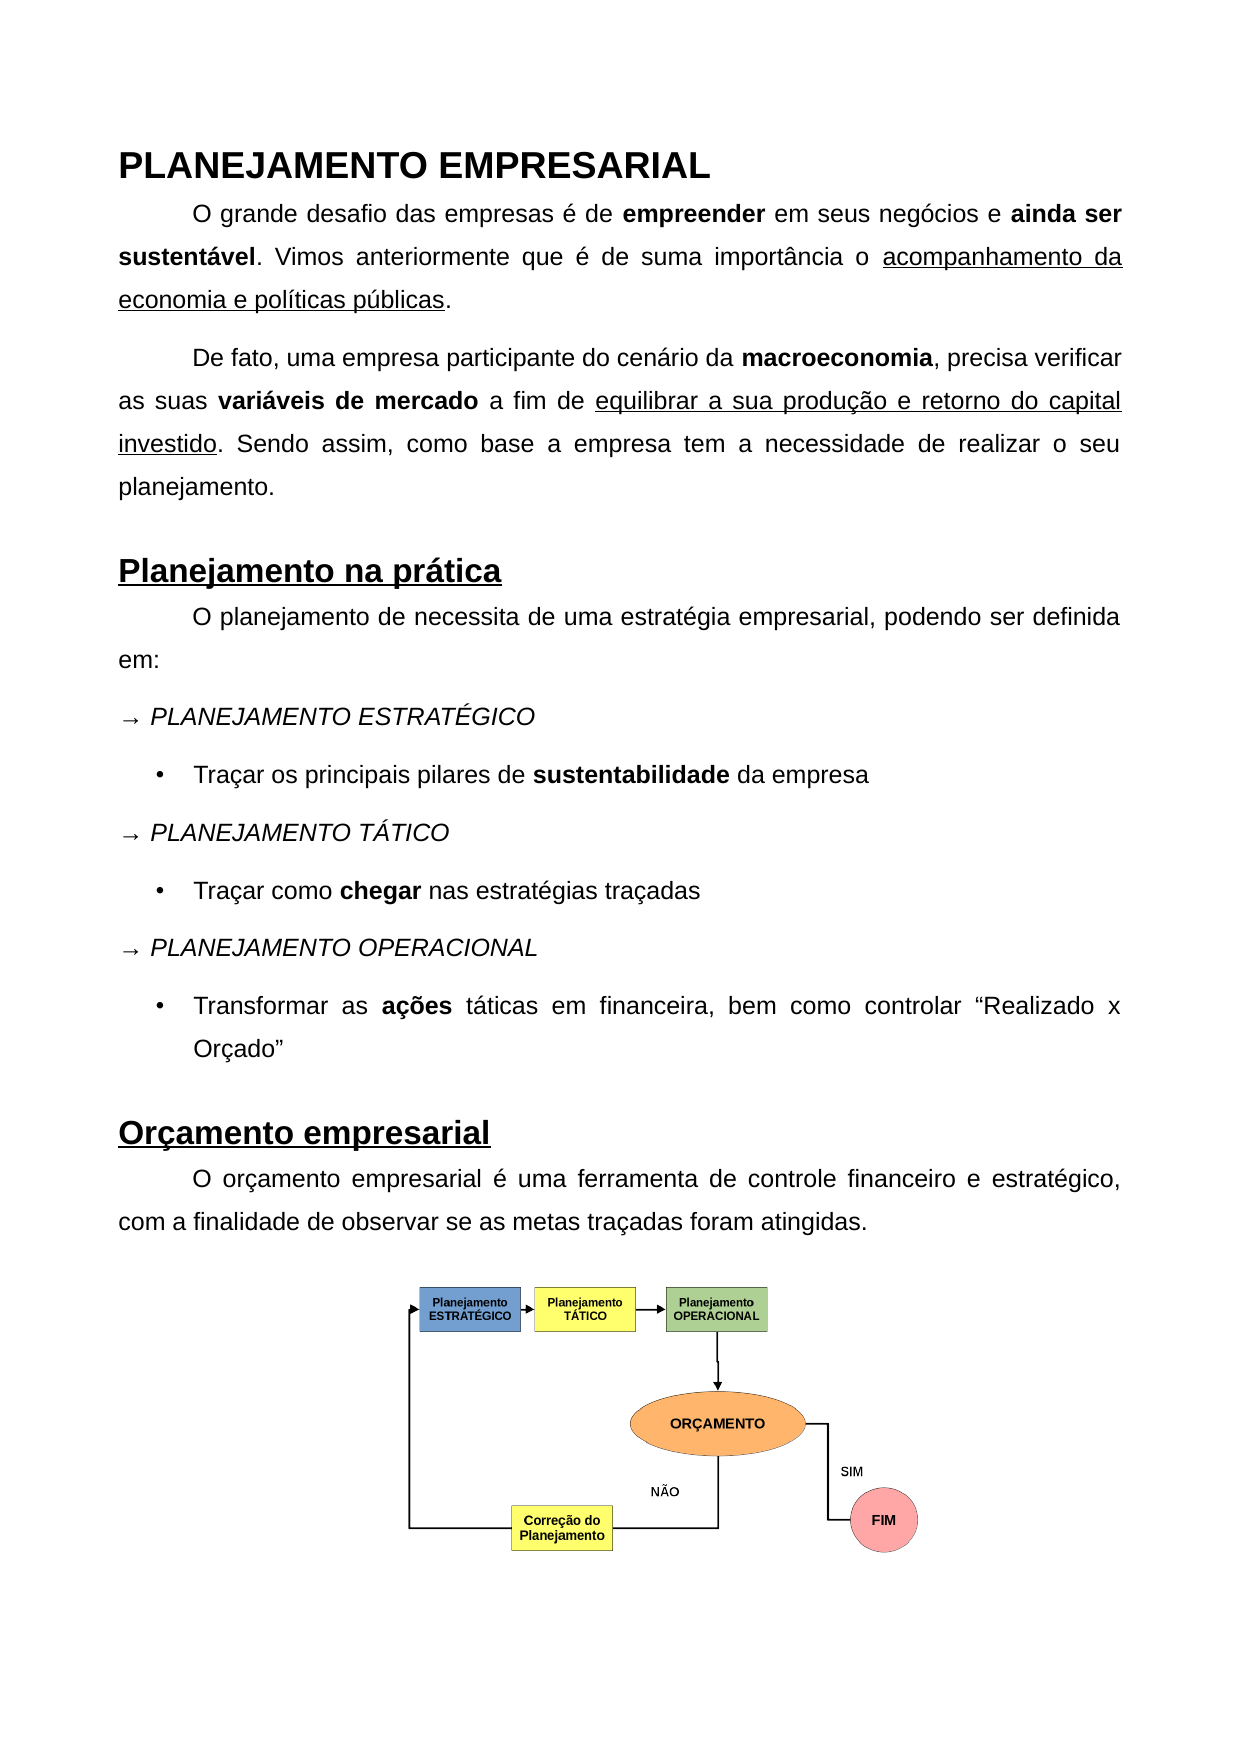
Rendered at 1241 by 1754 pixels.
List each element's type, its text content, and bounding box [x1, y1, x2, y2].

text O planejamento de necessita de uma estratégia empresarial, podendo ser definida em: [118, 602, 1122, 673]
text O orçamento empresarial é uma ferramenta de controle financeiro e estratégico, com a finalidade de observar se as metas traçadas foram atingidas. [118, 1164, 1122, 1236]
text → PLANEJAMENTO OPERACIONAL [118, 933, 1122, 962]
subtitle Planejamento na prática [118, 551, 1122, 589]
picture [373, 1264, 942, 1570]
text → PLANEJAMENTO TÁTICO [118, 818, 1122, 847]
text O grande desafio das empresas é de empreender em seus negócios e ainda ser sustentável. Vimos anteriormente que é de suma importância o acompanhamento da economia e políticas públicas. [118, 199, 1122, 314]
subtitle PLANEJAMENTO EMPRESARIAL [118, 143, 1122, 186]
list Transformar as ações táticas em financeira, bem como controlar “Realizado x Orçado” [156, 991, 1122, 1063]
subtitle Orçamento empresarial [118, 1113, 1122, 1151]
list Traçar os principais pilares de sustentabilidade da empresa [156, 760, 1122, 789]
text De fato, uma empresa participante do cenário da macroeconomia, precisa verificar as suas variáveis de mercado a fim de equilibrar a sua produção e retorno do capital investido. Sendo assim, como base a empresa tem a necessidade de realizar o seu planejamento. [118, 343, 1122, 501]
text → PLANEJAMENTO ESTRATÉGICO [118, 702, 1122, 731]
list Traçar como chegar nas estratégias traçadas [156, 876, 1122, 904]
